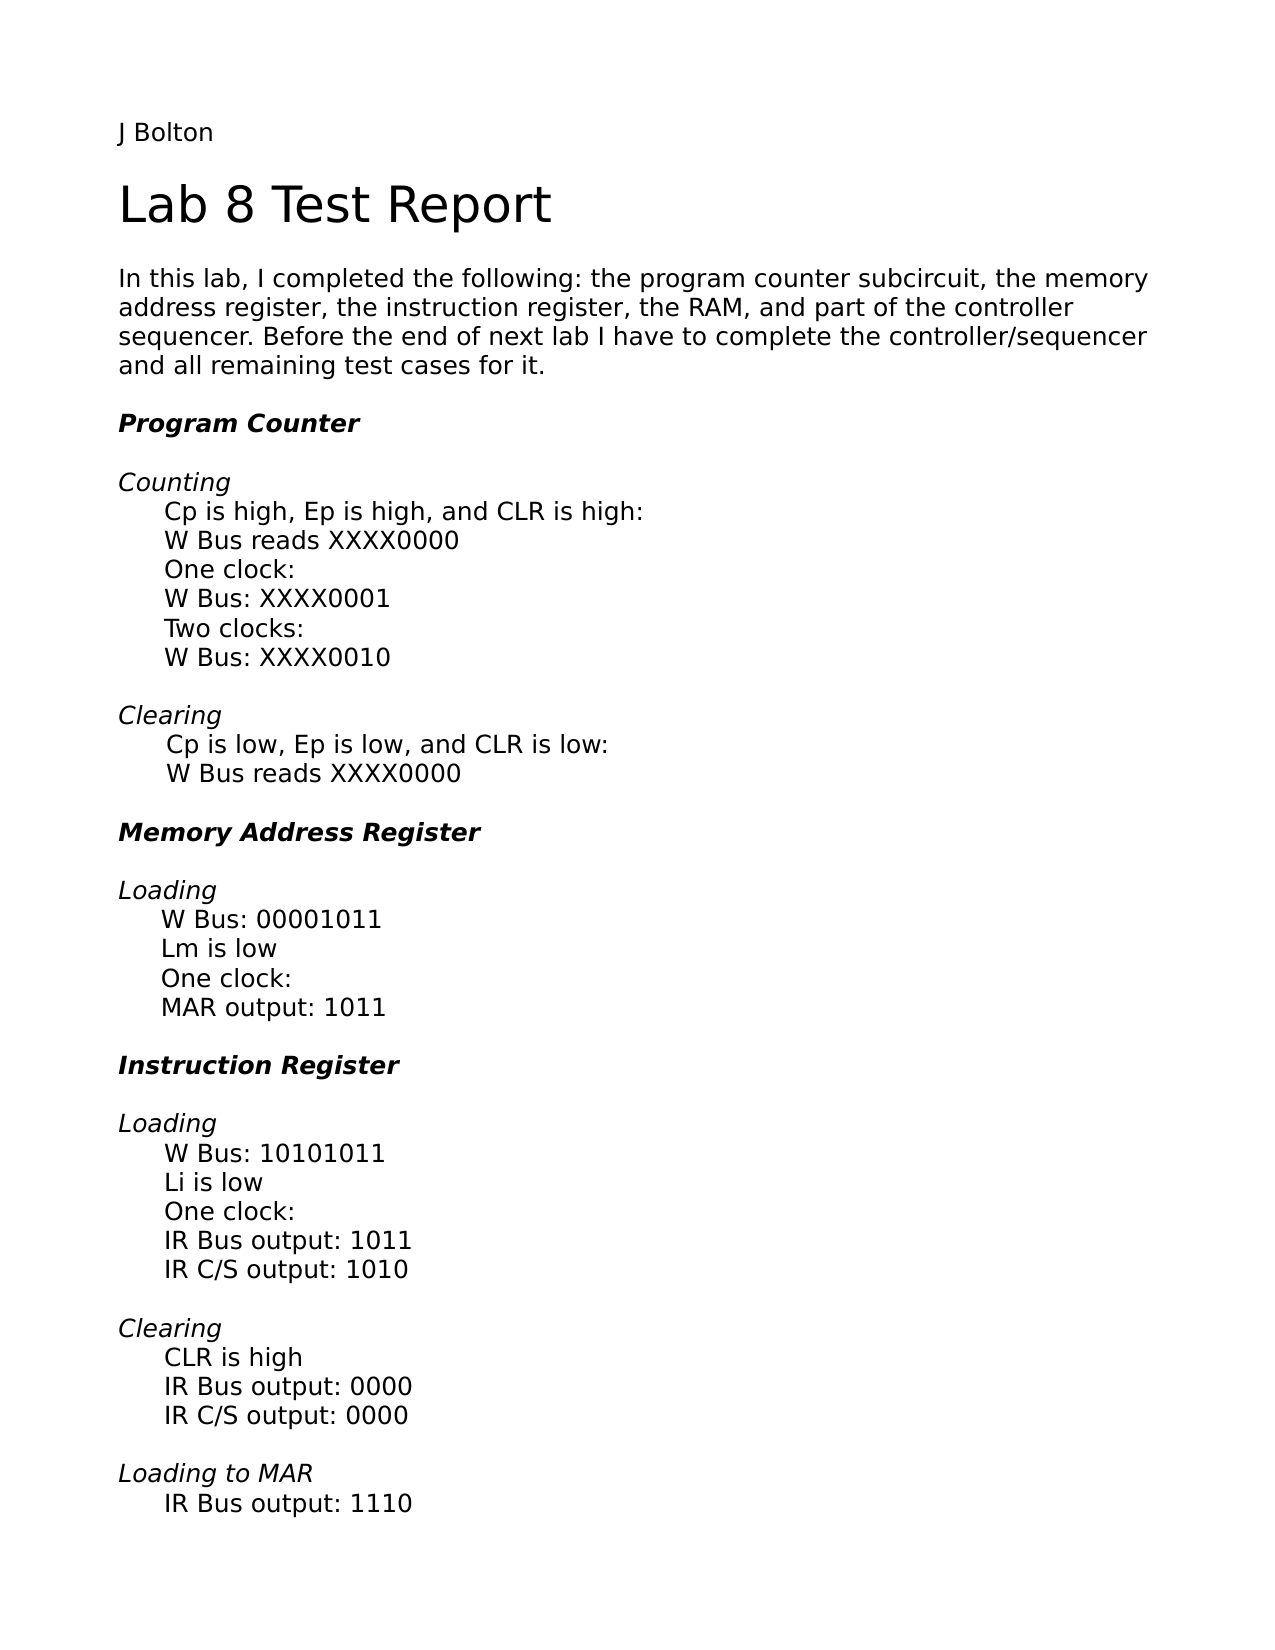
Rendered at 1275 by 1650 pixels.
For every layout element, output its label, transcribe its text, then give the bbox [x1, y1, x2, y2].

text W Bus: XXXX0010 [118, 643, 1157, 672]
text Memory Address Register [118, 818, 1157, 847]
text Program Counter [118, 410, 1157, 439]
text Counting [118, 468, 1157, 497]
text Lm is low [118, 935, 1157, 964]
text W Bus reads XXXX0000 [118, 760, 1157, 789]
text IR C/S output: 1010 [118, 1256, 1157, 1285]
text IR C/S output: 0000 [118, 1401, 1157, 1431]
text Loading to MAR [118, 1460, 1157, 1489]
text Cp is high, Ep is high, and CLR is high: [118, 497, 1157, 526]
text MAR output: 1011 [118, 993, 1157, 1022]
text Cp is low, Ep is low, and CLR is low: [118, 731, 1157, 760]
text IR Bus output: 1011 [118, 1226, 1157, 1256]
text Two clocks: [118, 614, 1157, 643]
text One clock: [118, 556, 1157, 585]
text W Bus: 00001011 [118, 906, 1157, 935]
text IR Bus output: 0000 [118, 1372, 1157, 1401]
text One clock: [118, 1197, 1157, 1226]
text Loading [118, 876, 1157, 906]
text Li is low [118, 1168, 1157, 1197]
text W Bus: 10101011 [118, 1139, 1157, 1168]
text Clearing [118, 1314, 1157, 1343]
text Clearing [118, 701, 1157, 731]
text CLR is high [118, 1343, 1157, 1372]
text Instruction Register [118, 1051, 1157, 1081]
text J Bolton [118, 118, 1157, 147]
text Loading [118, 1110, 1157, 1139]
text W Bus reads XXXX0000 [118, 526, 1157, 556]
text One clock: [118, 964, 1157, 993]
text IR Bus output: 1110 [118, 1489, 1157, 1518]
text W Bus: XXXX0001 [118, 585, 1157, 614]
text In this lab, I completed the following: the program counter subcircuit, the memory address register, the instruction register, the RAM, and part of the controller sequencer. Before the end of next lab I have to complete the controller/sequencer and all remaining test cases for it. [118, 264, 1157, 381]
text Lab 8 Test Report [118, 176, 1157, 235]
